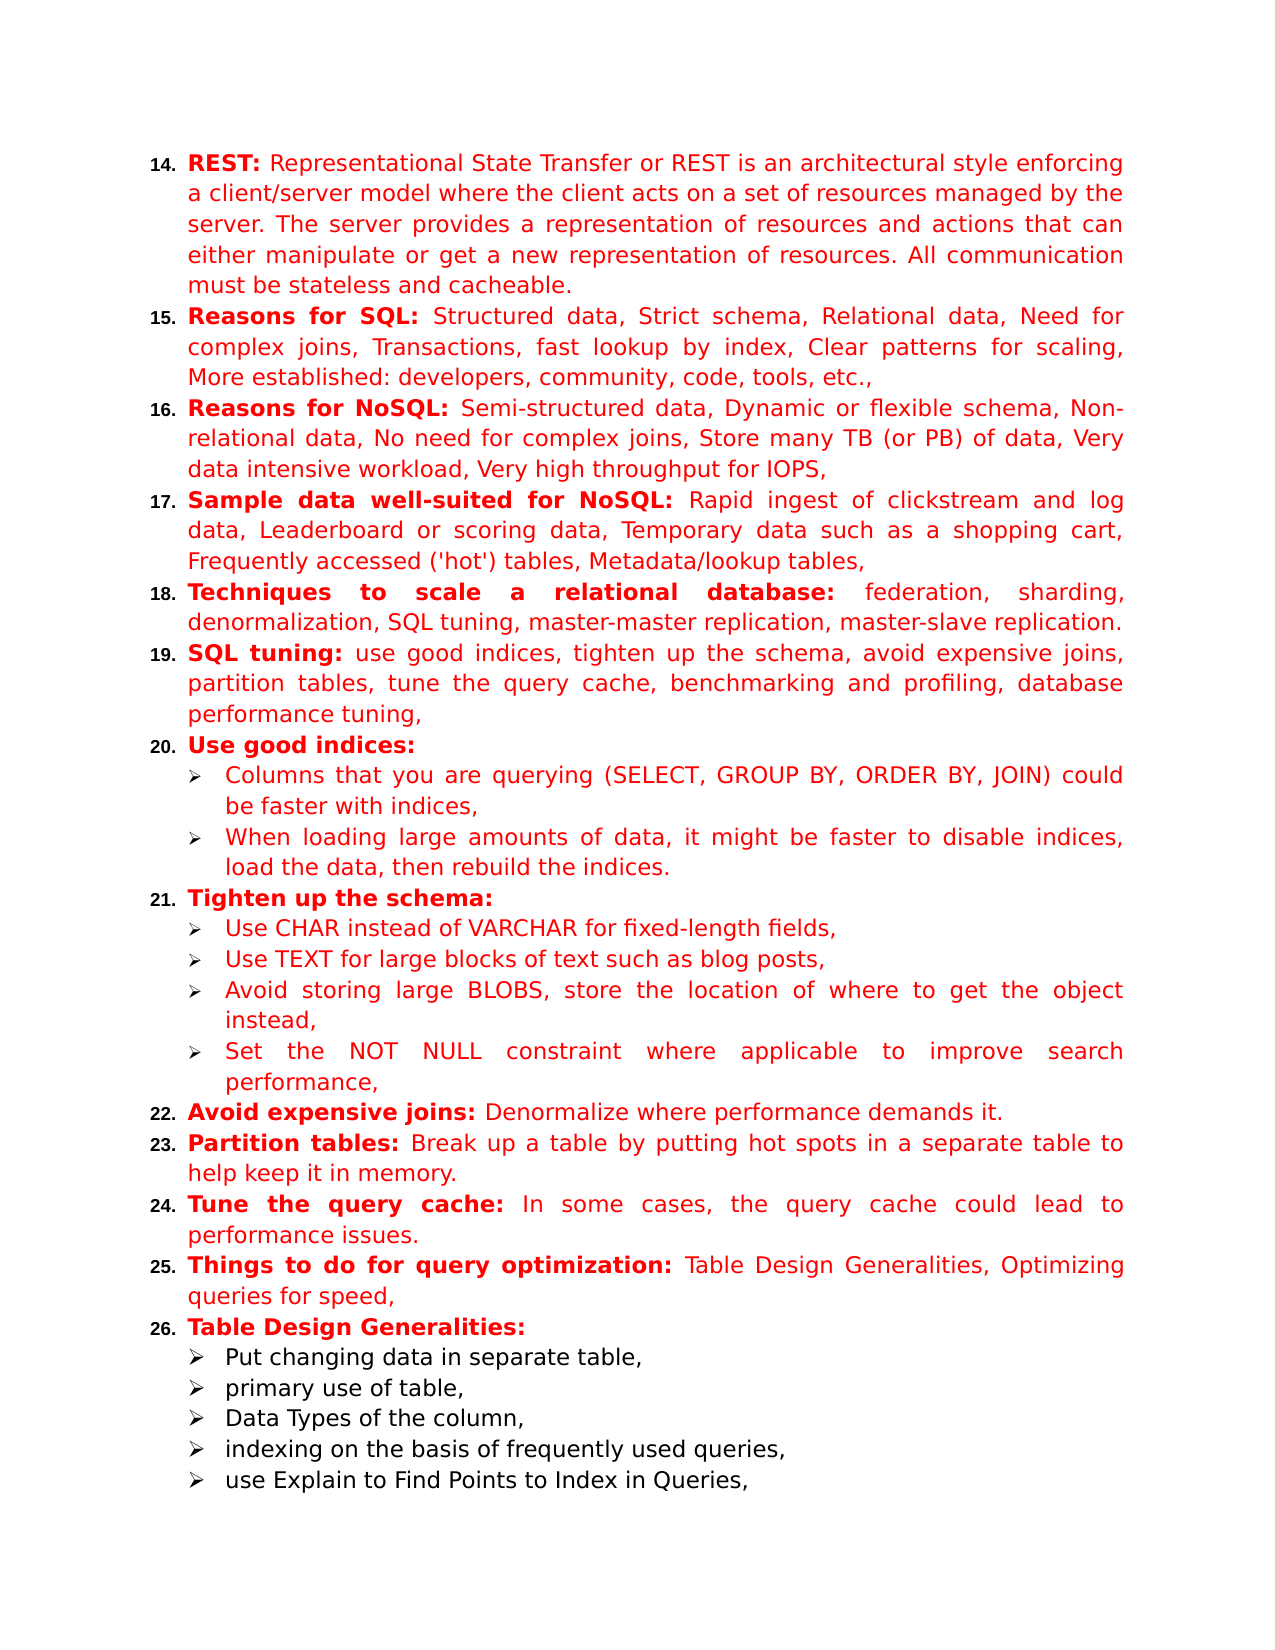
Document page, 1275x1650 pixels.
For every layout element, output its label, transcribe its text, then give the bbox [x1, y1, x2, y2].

list When loading large amounts of data, it might be faster to disable indices, load the data, then rebuild the indices. [187, 824, 1125, 881]
list primary use of table, [187, 1375, 1125, 1402]
list Columns that you are querying (SELECT, GROUP BY, ORDER BY, JOIN) could be faster with indices, [187, 762, 1125, 820]
list Tune the query cache: In some cases, the query cache could lead to performance issues. [150, 1191, 1125, 1248]
list Things to do for query optimization: Table Design Generalities, Optimizing queries for speed, [150, 1252, 1125, 1310]
list Use TEXT for large blocks of text such as blog posts, [187, 946, 1125, 973]
list Avoid storing large BLOBS, store the location of where to get the object instead, [187, 977, 1125, 1034]
list Partition tables: Break up a table by putting hot spots in a separate table to help keep it in memory. [150, 1130, 1125, 1187]
list Avoid expensive joins: Denormalize where performance demands it. [150, 1099, 1125, 1126]
list Reasons for SQL: Structured data, Strict schema, Relational data, Need for complex joins, Transactions, fast lookup by index, Clear patterns for scaling, More established: developers, community, code, tools, etc., [150, 303, 1125, 391]
list SQL tuning: use good indices, tighten up the schema, avoid expensive joins, partition tables, tune the query cache, benchmarking and profiling, database performance tuning, [150, 640, 1125, 728]
list Put changing data in separate table, [187, 1344, 1125, 1371]
list Data Types of the column, [187, 1406, 1125, 1432]
list indexing on the basis of frequently used queries, [187, 1436, 1125, 1463]
list Techniques to scale a relational database: federation, sharding, denormalization, SQL tuning, master-master replication, master-slave replication. [150, 579, 1125, 636]
list Set the NOT NULL constraint where applicable to improve search performance, [187, 1038, 1125, 1095]
list Sample data well-suited for NoSQL: Rapid ingest of clickstream and log data, Leaderboard or scoring data, Temporary data such as a shopping cart, Frequently accessed ('hot') tables, Metadata/lookup tables, [150, 487, 1125, 575]
list Tighten up the schema: [150, 885, 1125, 912]
list use Explain to Find Points to Index in Queries, [187, 1467, 1125, 1493]
list REST: Representational State Transfer or REST is an architectural style enforcing a client/server model where the client acts on a set of resources managed by the server. The server provides a representation of resources and actions that can either manipulate or get a new representation of resources. All communication must be stateless and cacheable. [150, 150, 1125, 299]
list Reasons for NoSQL: Semi-structured data, Dynamic or flexible schema, Non-relational data, No need for complex joins, Store many TB (or PB) of data, Very data intensive workload, Very high throughput for IOPS, [150, 395, 1125, 483]
list Use CHAR instead of VARCHAR for fixed-length fields, [187, 916, 1125, 942]
list Table Design Generalities: [150, 1314, 1125, 1340]
list Use good indices: [150, 732, 1125, 758]
